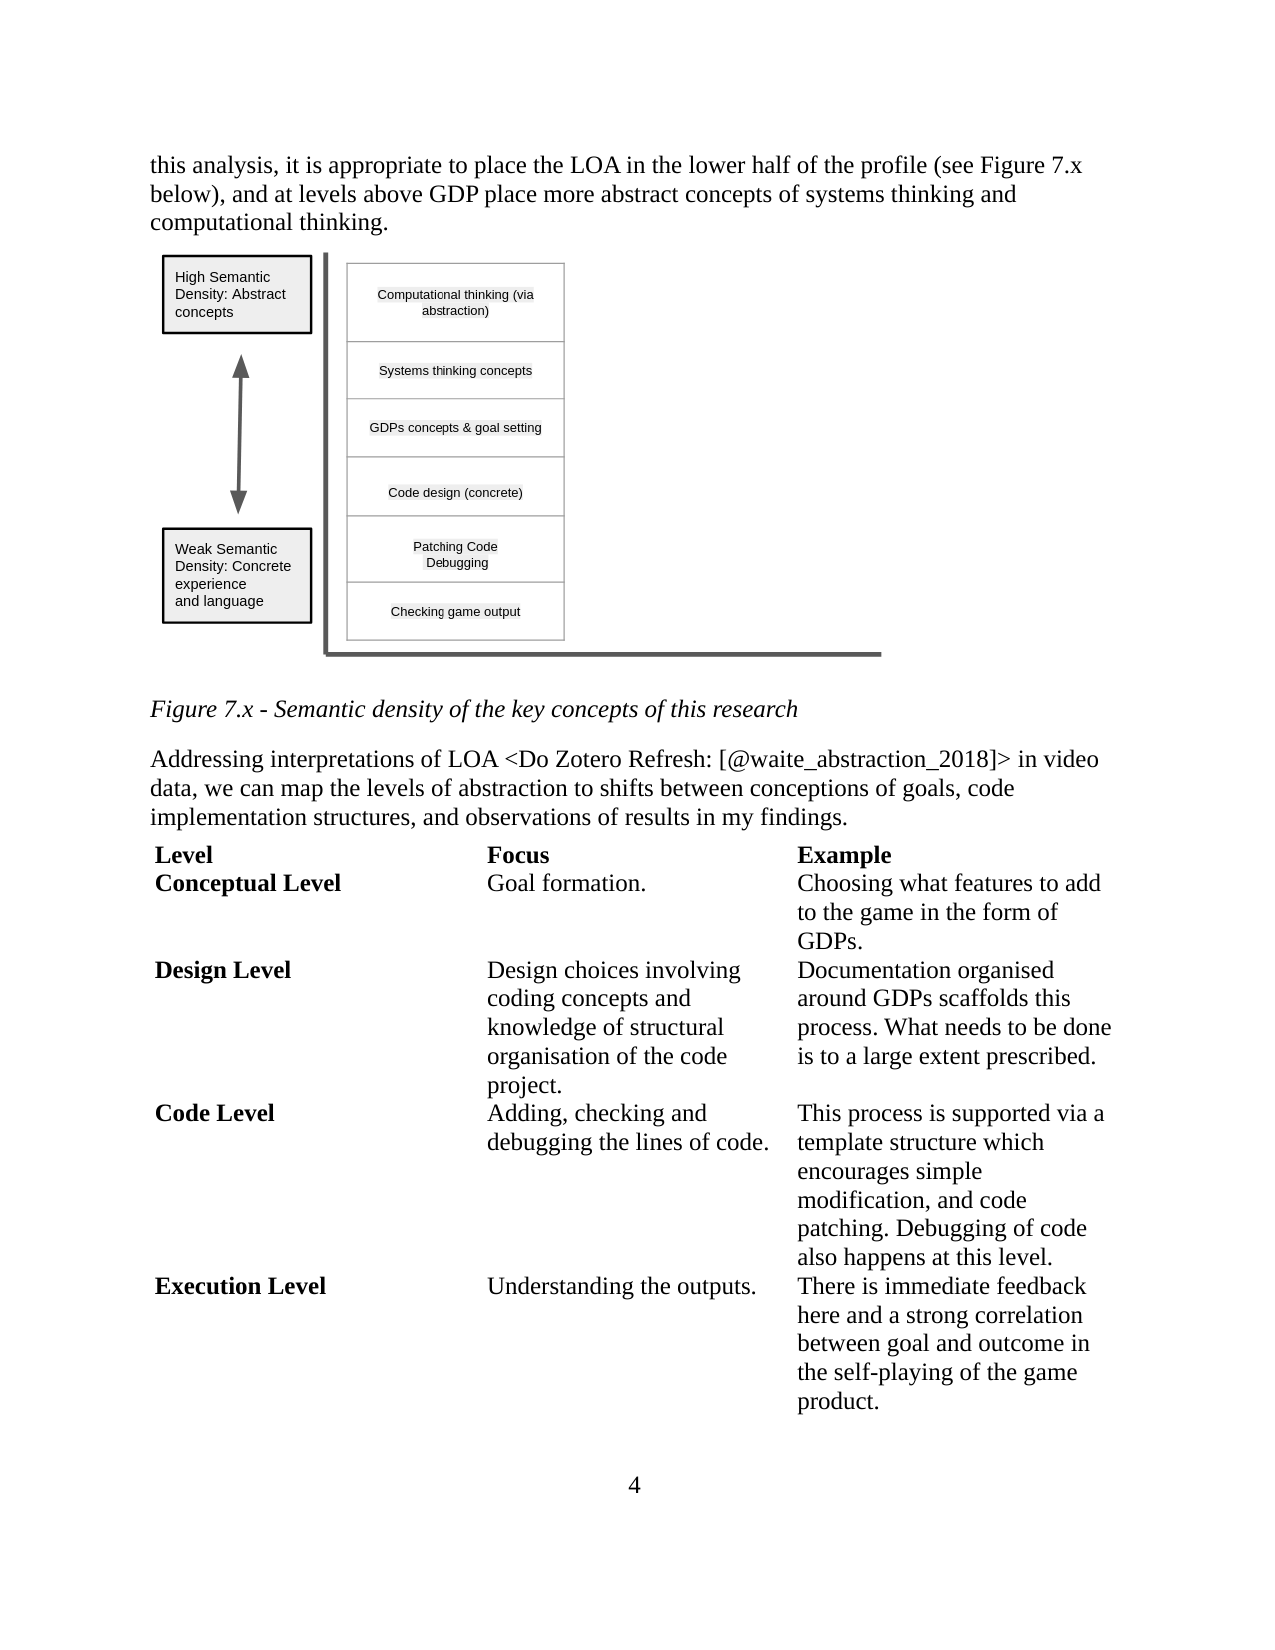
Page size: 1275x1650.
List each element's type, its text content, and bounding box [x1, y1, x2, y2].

table_cell Code Level [150, 1099, 482, 1271]
table_cell Understanding the outputs. [482, 1271, 793, 1415]
table_cell Conceptual Level [150, 869, 482, 955]
text Addressing interpretations of LOA <Do Zotero Refresh: [@waite_abstraction_2018]> in video data, we can map the levels of abstraction to shifts between conceptions of goals, code implementation structures, and observations of results in my findings. [150, 744, 1125, 831]
text this analysis, it is appropriate to place the LOA in the lower half of the profile (see Figure 7.x below), and at levels above GDP place more abstract concepts of systems thinking and computational thinking. [150, 150, 1125, 236]
table_cell Design Level [150, 955, 482, 1098]
table_cell Design choices involving coding concepts and knowledge of structural organisation of the code project. [482, 955, 793, 1098]
table_header Level [150, 840, 482, 868]
table_cell Goal formation. [482, 869, 793, 955]
table_cell Choosing what features to add to the game in the form of GDPs. [793, 869, 1125, 955]
table_cell Execution Level [150, 1271, 482, 1415]
table_header Example [793, 840, 1125, 868]
picture [150, 245, 882, 682]
table_cell There is immediate feedback here and a strong correlation between goal and outcome in the self-playing of the game product. [793, 1271, 1125, 1415]
table_cell This process is supported via a template structure which encourages simple modification, and code patching. Debugging of code also happens at this level. [793, 1099, 1125, 1271]
table_cell Adding, checking and debugging the lines of code. [482, 1099, 793, 1271]
text Figure 7.x - Semantic density of the key concepts of this research [150, 694, 1125, 723]
table_cell Documentation organised around GDPs scaffolds this process. What needs to be done is to a large extent prescribed. [793, 955, 1125, 1098]
table_header Focus [482, 840, 793, 868]
